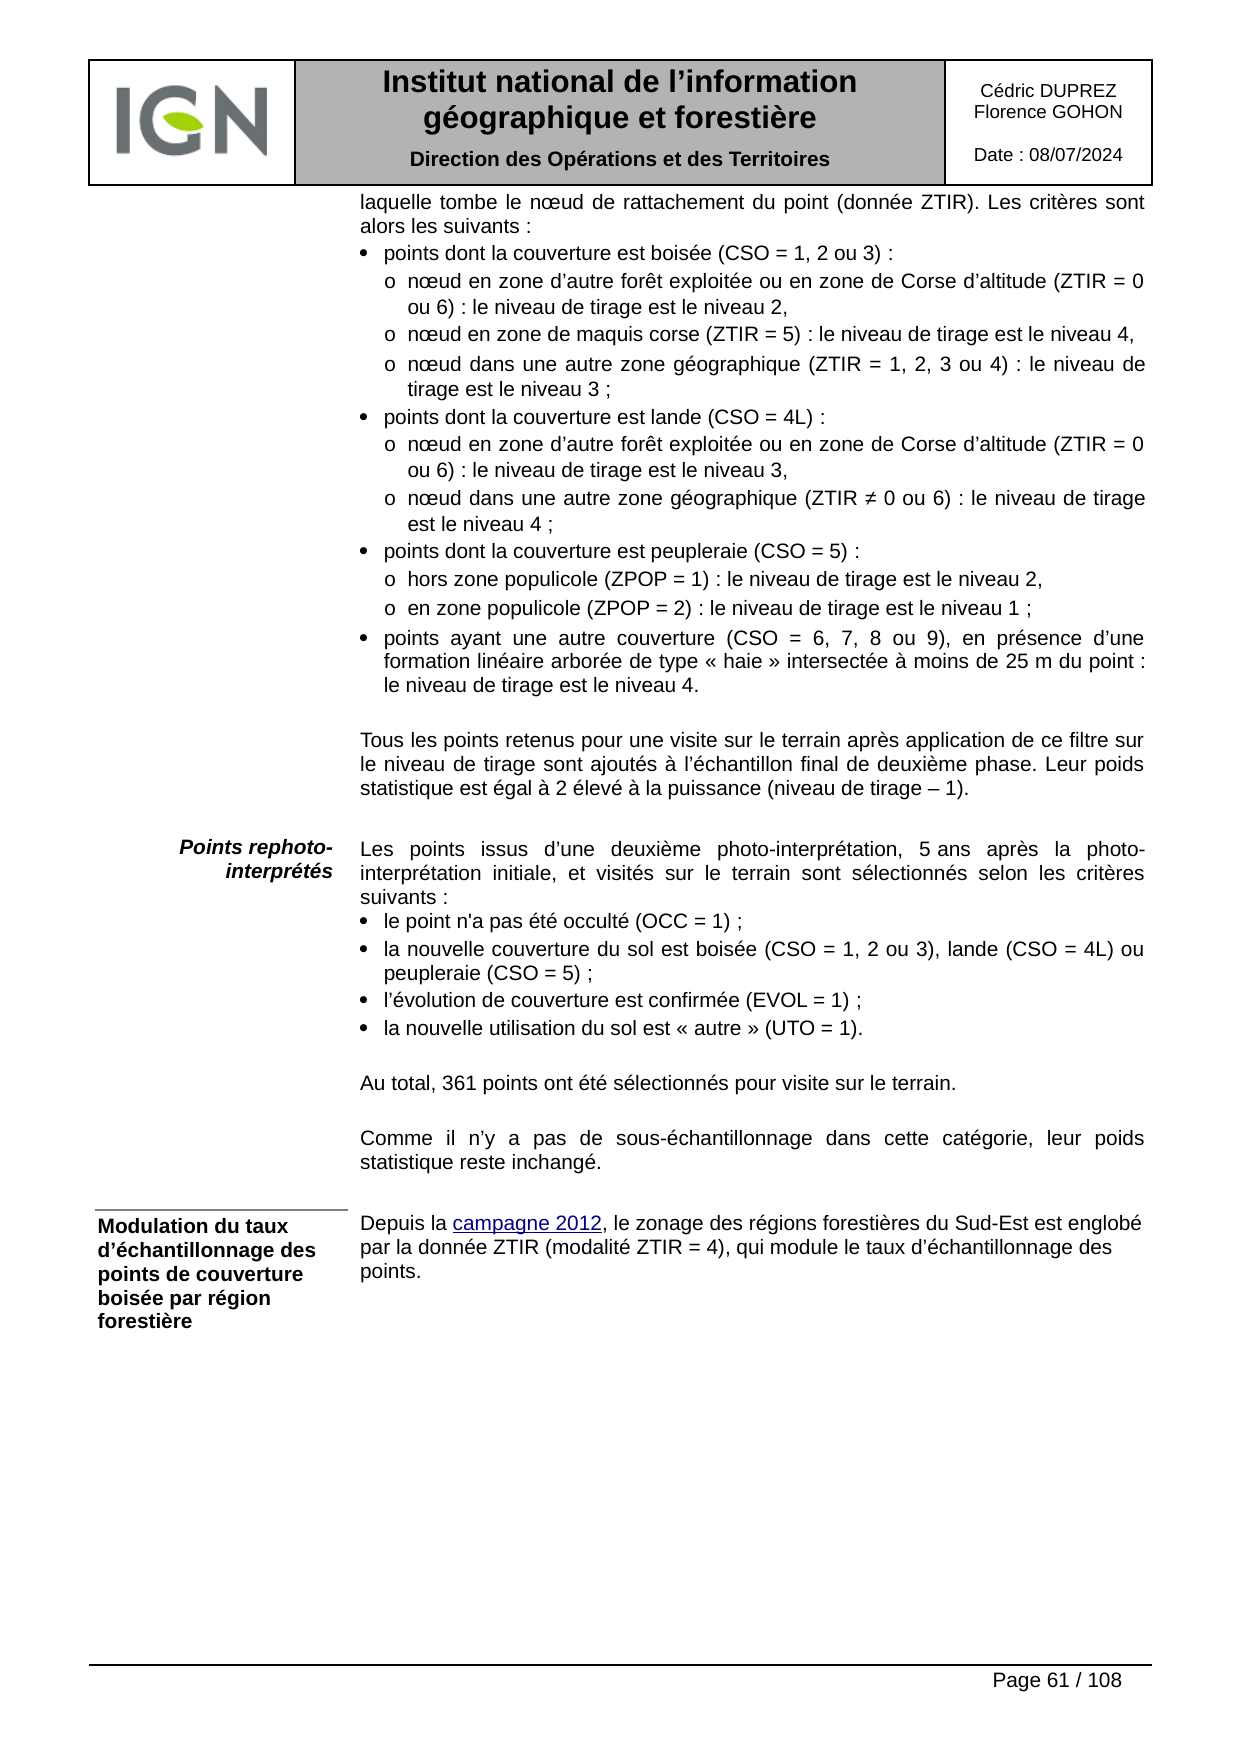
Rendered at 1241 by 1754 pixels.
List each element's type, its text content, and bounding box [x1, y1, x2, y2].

table_cell Modulation du taux d’échantillonnage des points de couverture boisée par région forestière [89, 1207, 354, 1342]
picture [91, 62, 293, 180]
table_cell Depuis la campagne 2012, le zonage des régions forestières du Sud-Est est englobé par la donnée ZTIR (modalité ZTIR = 4), qui module le taux d’échantillonnage des points. [354, 1207, 1152, 1342]
table_cell Les points issus d’une deuxième photo-interprétation, 5 ans après la photo-interprétation initiale, et visités sur le terrain sont sélectionnés selon les critères suivants : le point n'a pas été occulté (OCC = 1) ; la nouvelle couverture du sol est boisée (CSO = 1, 2 ou 3), lande (CSO = 4L) ou peupleraie (CSO = 5) ; l’évolution de couverture est confirmée (EVOL = 1) ; la nouvelle utilisation du sol est « autre » (UTO = 1). Au total, 361 points ont été sélectionnés pour visite sur le terrain. Comme il n’y a pas de sous-échantillonnage dans cette catégorie, leur poids statistique reste inchangé. [354, 834, 1152, 1207]
table_cell Points rephoto-interprétés [89, 834, 354, 1207]
table_cell [89, 186, 354, 834]
table_cell laquelle tombe le nœud de rattachement du point (donnée ZTIR). Les critères sont alors les suivants : points dont la couverture est boisée (CSO = 1, 2 ou 3) : nœud en zone d’autre forêt exploitée ou en zone de Corse d’altitude (ZTIR = 0 ou 6) : le niveau de tirage est le niveau 2, nœud en zone de maquis corse (ZTIR = 5) : le niveau de tirage est le niveau 4, nœud dans une autre zone géographique (ZTIR = 1, 2, 3 ou 4) : le niveau de tirage est le niveau 3 ; points dont la couverture est lande (CSO = 4L) : nœud en zone d’autre forêt exploitée ou en zone de Corse d’altitude (ZTIR = 0 ou 6) : le niveau de tirage est le niveau 3, nœud dans une autre zone géographique (ZTIR ≠ 0 ou 6) : le niveau de tirage est le niveau 4 ; points dont la couverture est peupleraie (CSO = 5) : hors zone populicole (ZPOP = 1) : le niveau de tirage est le niveau 2, en zone populicole (ZPOP = 2) : le niveau de tirage est le niveau 1 ; points ayant une autre couverture (CSO = 6, 7, 8 ou 9), en présence d’une formation linéaire arborée de type « haie » intersectée à moins de 25 m du point : le niveau de tirage est le niveau 4. Tous les points retenus pour une visite sur le terrain après application de ce filtre sur le niveau de tirage sont ajoutés à l’échantillon final de deuxième phase. Leur poids statistique est égal à 2 élevé à la puissance (niveau de tirage – 1). [354, 186, 1152, 834]
